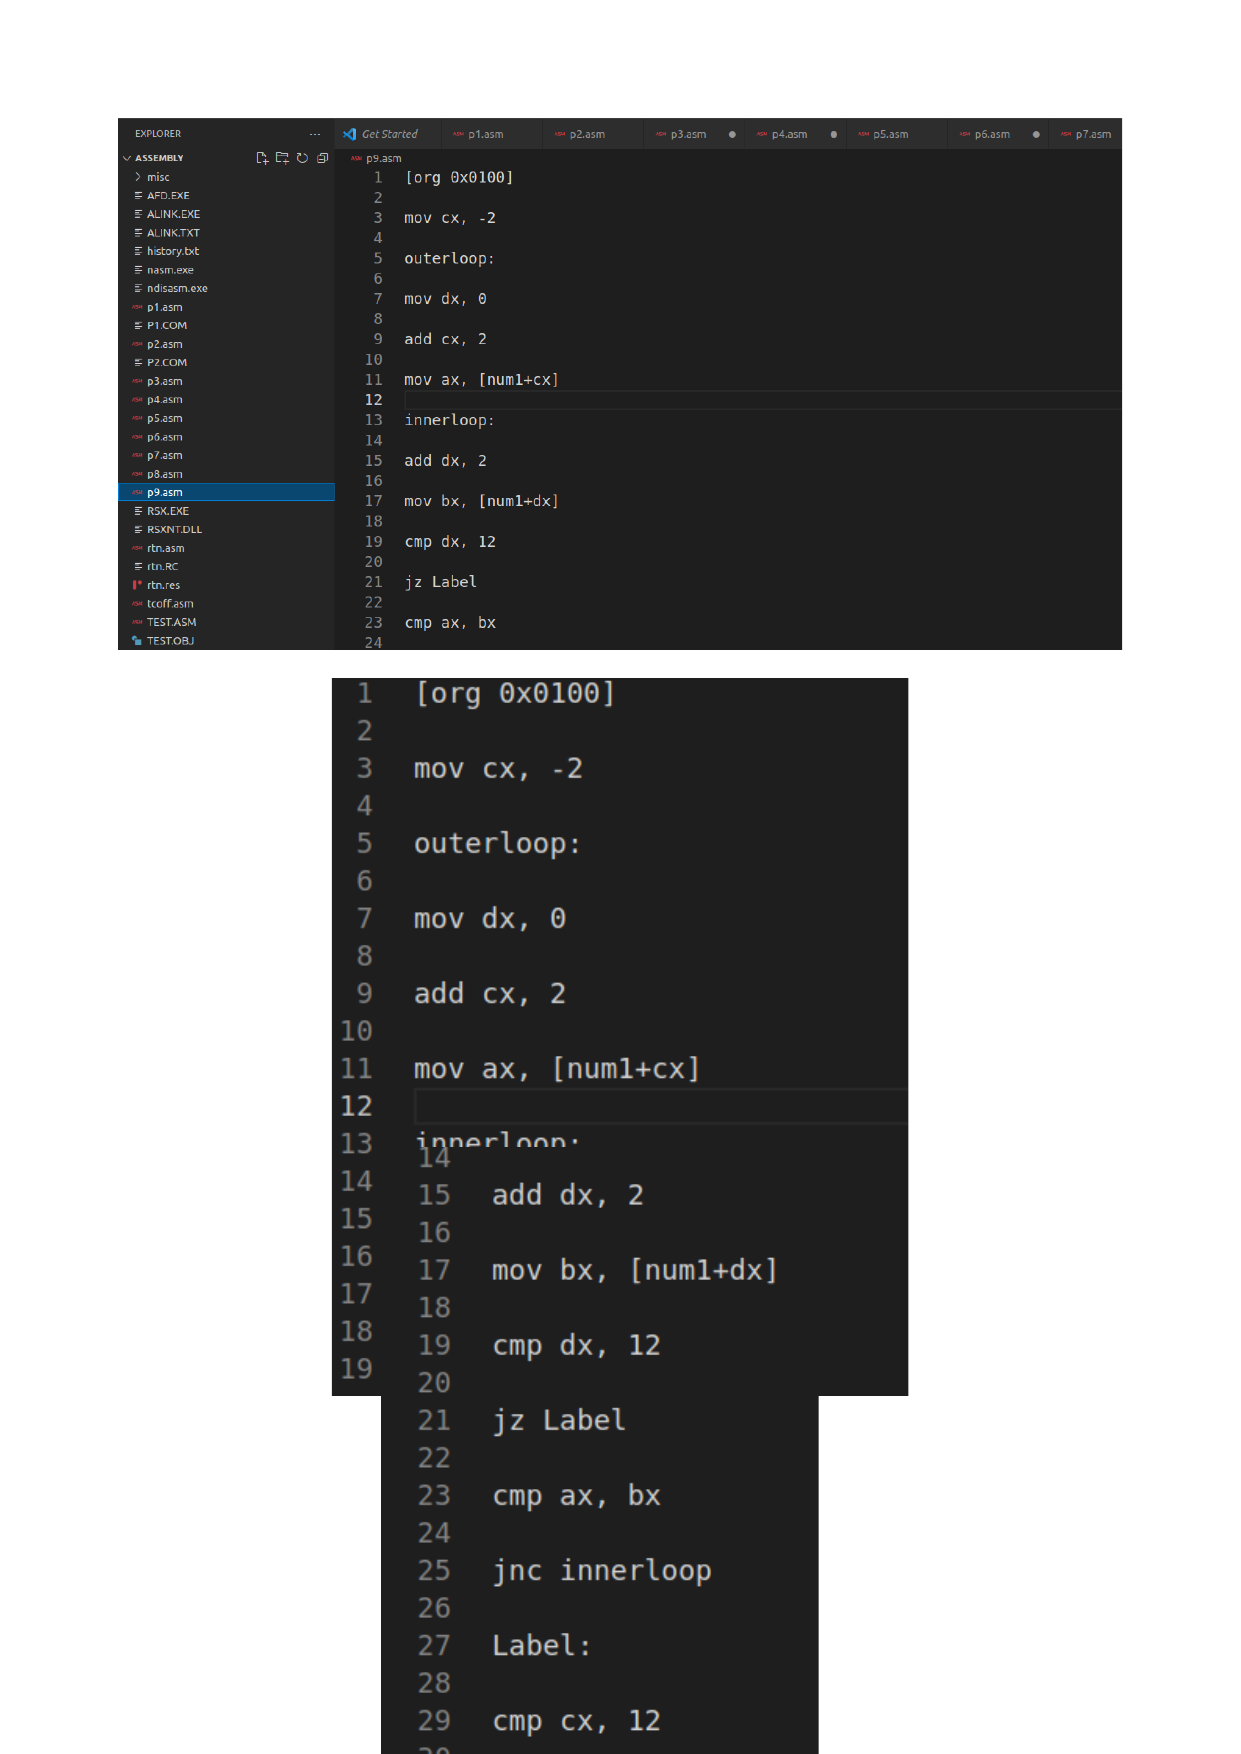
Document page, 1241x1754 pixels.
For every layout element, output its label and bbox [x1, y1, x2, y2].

picture [331, 678, 909, 1754]
picture [118, 118, 1123, 650]
